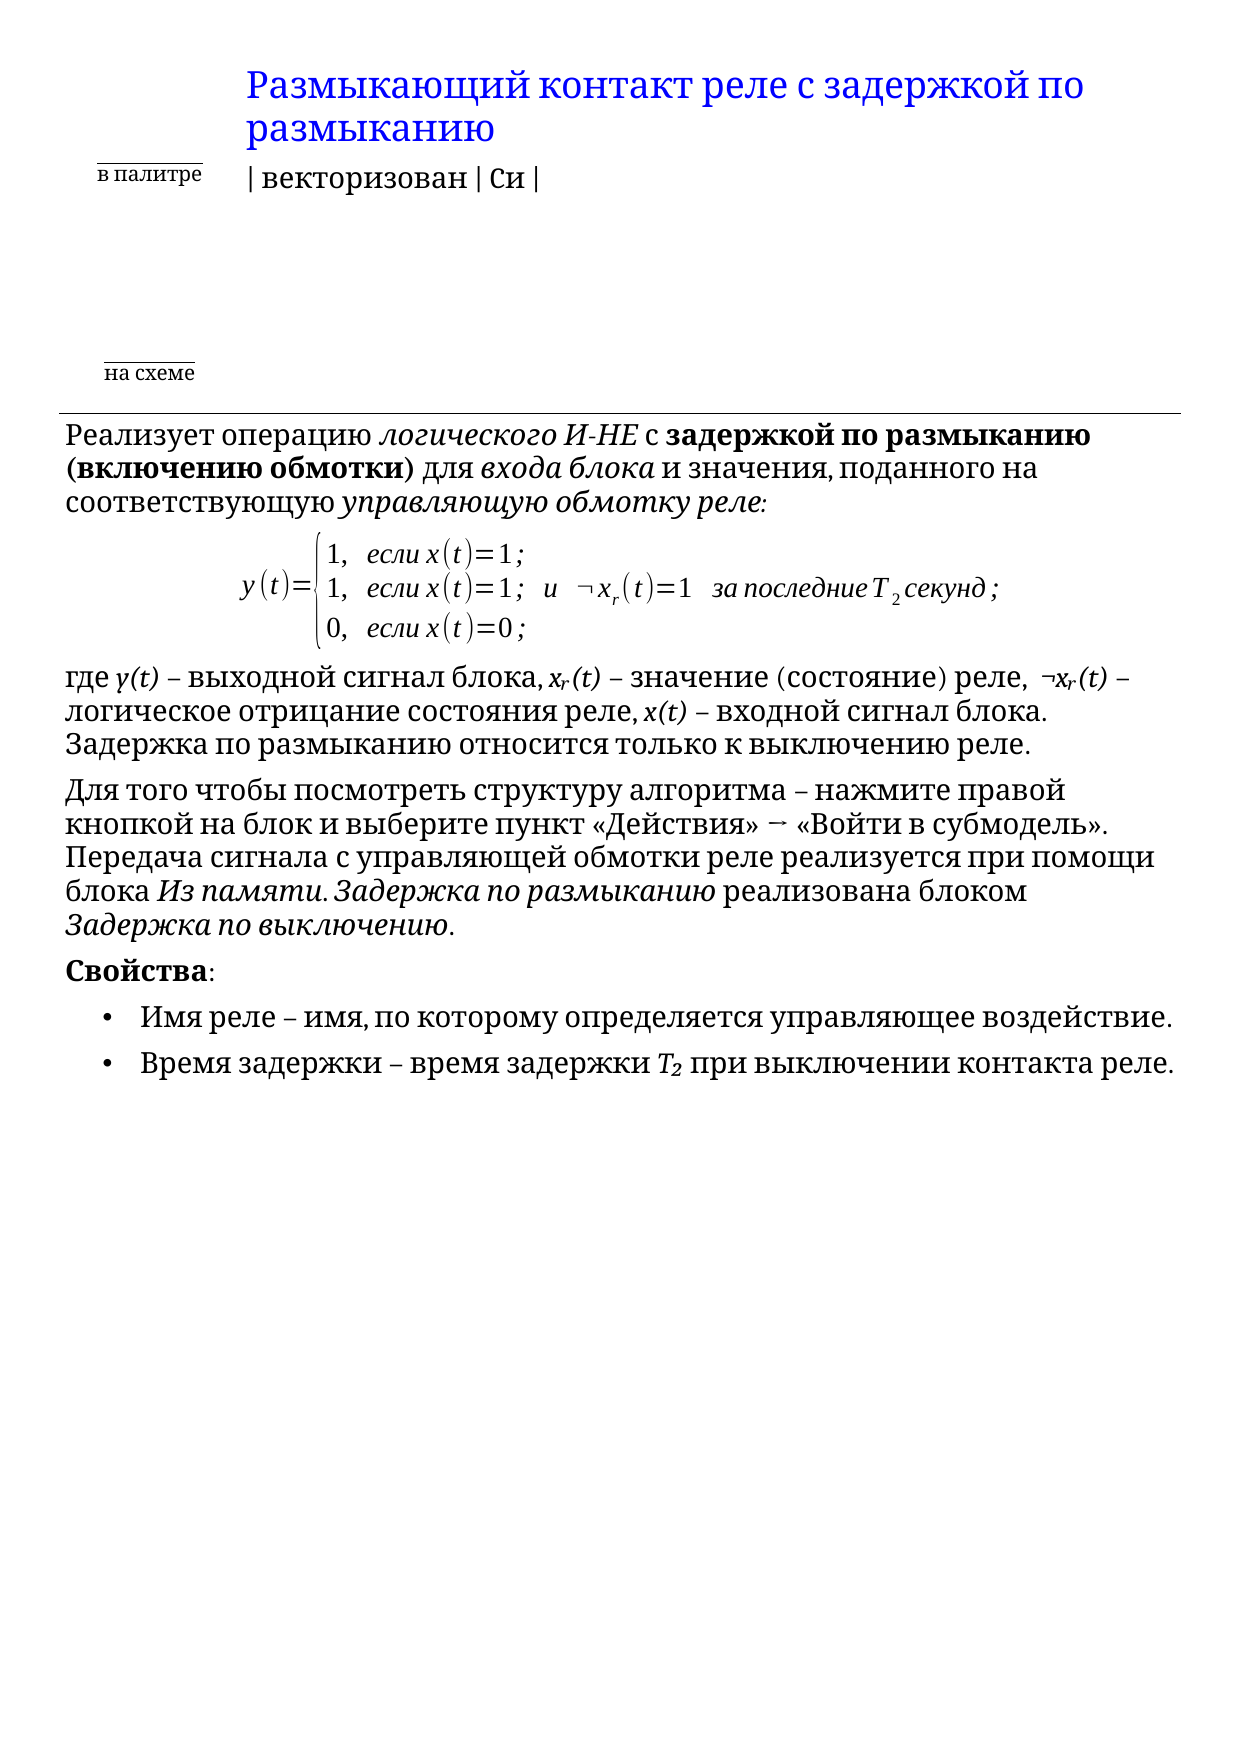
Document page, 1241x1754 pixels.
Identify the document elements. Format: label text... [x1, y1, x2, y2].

table_cell в палитре [59, 157, 240, 214]
table_cell на схеме [59, 356, 240, 413]
table_cell | векторизован | Cи | [240, 157, 1181, 214]
table_cell [240, 214, 1181, 356]
table_header [59, 59, 240, 157]
table_cell [59, 214, 240, 356]
table_cell Реализует операцию логического И-НЕ с задержкой по размыканию (включению обмотки) для входа блока и значения, поданного на соответствующую управляющую обмотку реле: где y(t) – выходной сигнал блока, xᵣ(t) – значение (состояние) реле, ¬xᵣ(t) – логическое отрицание состояния реле, x(t) – входной сигнал блока. Задержка по размыканию относится только к выключению реле. Для того чтобы посмотреть структуру алгоритма – нажмите правой кнопкой на блок и выберите пункт «Действия» → «Войти в субмодель». Передача сигнала с управляющей обмотки реле реализуется при помощи блока Из памяти. Задержка по размыканию реализована блоком Задержка по выключению. Свойства: Имя реле – имя, по которому определяется управляющее воздействие. Время задержки – время задержки T₂ при выключении контакта реле. [59, 414, 1181, 1098]
table_cell [240, 356, 1181, 413]
table_header Размыкающий контакт реле с задержкой по размыканию [240, 59, 1181, 157]
